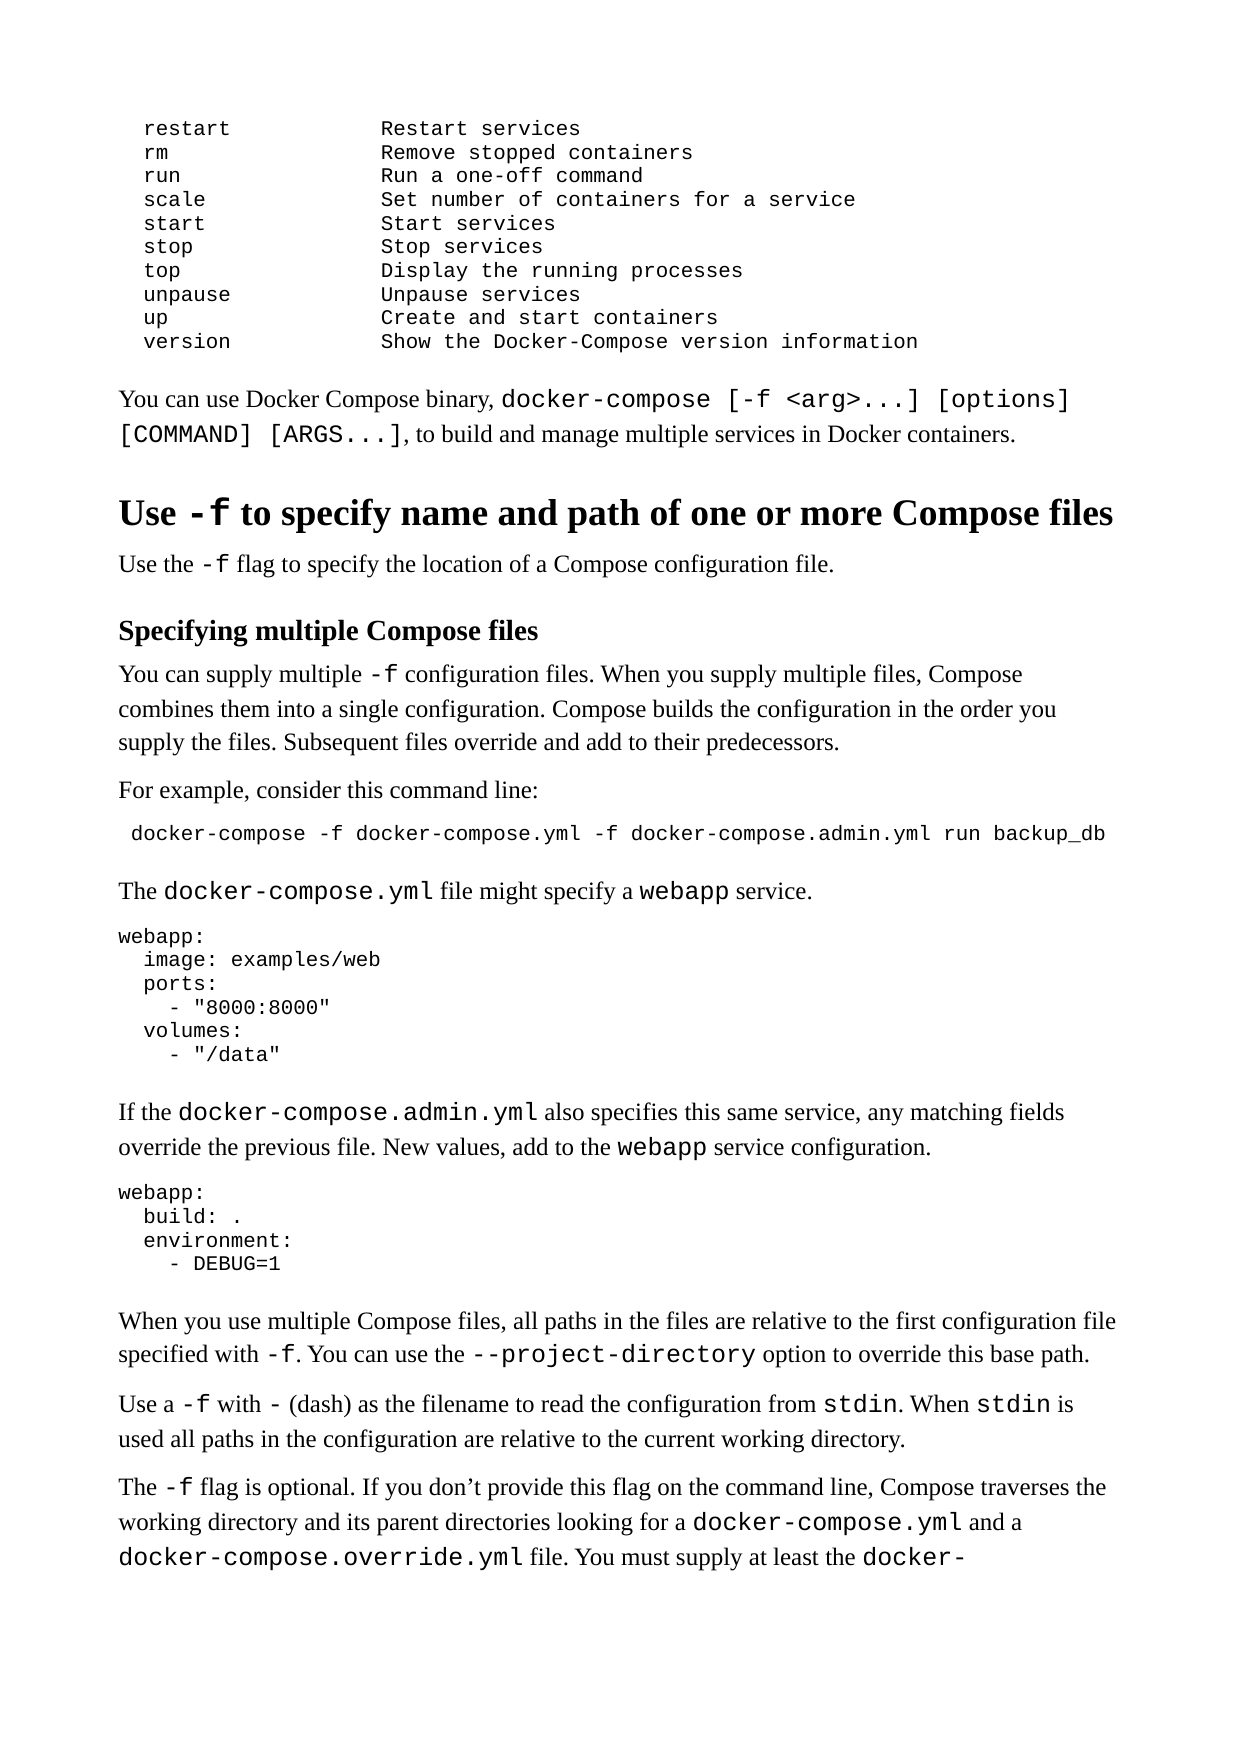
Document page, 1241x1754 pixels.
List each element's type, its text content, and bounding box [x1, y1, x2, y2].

text Use the -f flag to specify the location of a Compose configuration file. [118, 549, 1122, 579]
text version Show the Docker-Compose version information [118, 331, 1122, 354]
text - DEBUG=1 [118, 1253, 1122, 1277]
text stop Stop services [118, 236, 1122, 260]
text webapp: [118, 1182, 1122, 1206]
text - "8000:8000" [118, 997, 1122, 1020]
text unpause Unpause services [118, 284, 1122, 307]
text docker-compose -f docker-compose.yml -f docker-compose.admin.yml run backup_db [118, 823, 1122, 846]
text You can use Docker Compose binary, docker-compose [-f <arg>...] [options] [COMMAND] [ARGS...], to build and manage multiple services in Docker containers. [118, 384, 1122, 450]
text scale Set number of containers for a service [118, 189, 1122, 213]
text For example, consider this command line: [118, 775, 1122, 804]
text volumes: [118, 1020, 1122, 1044]
text build: . [118, 1206, 1122, 1229]
text The docker-compose.yml file might specify a webapp service. [118, 876, 1122, 907]
text If the docker-compose.admin.yml also specifies this same service, any matching fields override the previous file. New values, add to the webapp service configuration. [118, 1097, 1122, 1163]
text top Display the running processes [118, 260, 1122, 284]
text up Create and start containers [118, 307, 1122, 331]
text webapp: [118, 926, 1122, 949]
text - "/data" [118, 1044, 1122, 1068]
text Use a -f with - (dash) as the filename to read the configuration from stdin. When stdin is used all paths in the configuration are relative to the current working directory. [118, 1389, 1122, 1453]
text When you use multiple Compose files, all paths in the files are relative to the first configuration file specified with -f. You can use the --project-directory option to override this base path. [118, 1306, 1122, 1370]
text You can supply multiple -f configuration files. When you supply multiple files, Compose combines them into a single configuration. Compose builds the configuration in the order you supply the files. Subsequent files override and add to their predecessors. [118, 659, 1122, 756]
text run Run a one-off command [118, 165, 1122, 189]
text ports: [118, 973, 1122, 997]
text start Start services [118, 213, 1122, 236]
text rm Remove stopped containers [118, 142, 1122, 165]
text environment: [118, 1229, 1122, 1253]
text The -f flag is optional. If you don’t provide this flag on the command line, Compose traverses the working directory and its parent directories looking for a docker-compose.yml and a docker-compose.override.yml file. You must supply at least the docker- [118, 1472, 1122, 1573]
subtitle Use -f to specify name and path of one or more Compose files [118, 490, 1122, 536]
text image: examples/web [118, 949, 1122, 973]
text restart Restart services [118, 118, 1122, 142]
subtitle Specifying multiple Compose files [118, 613, 1122, 647]
